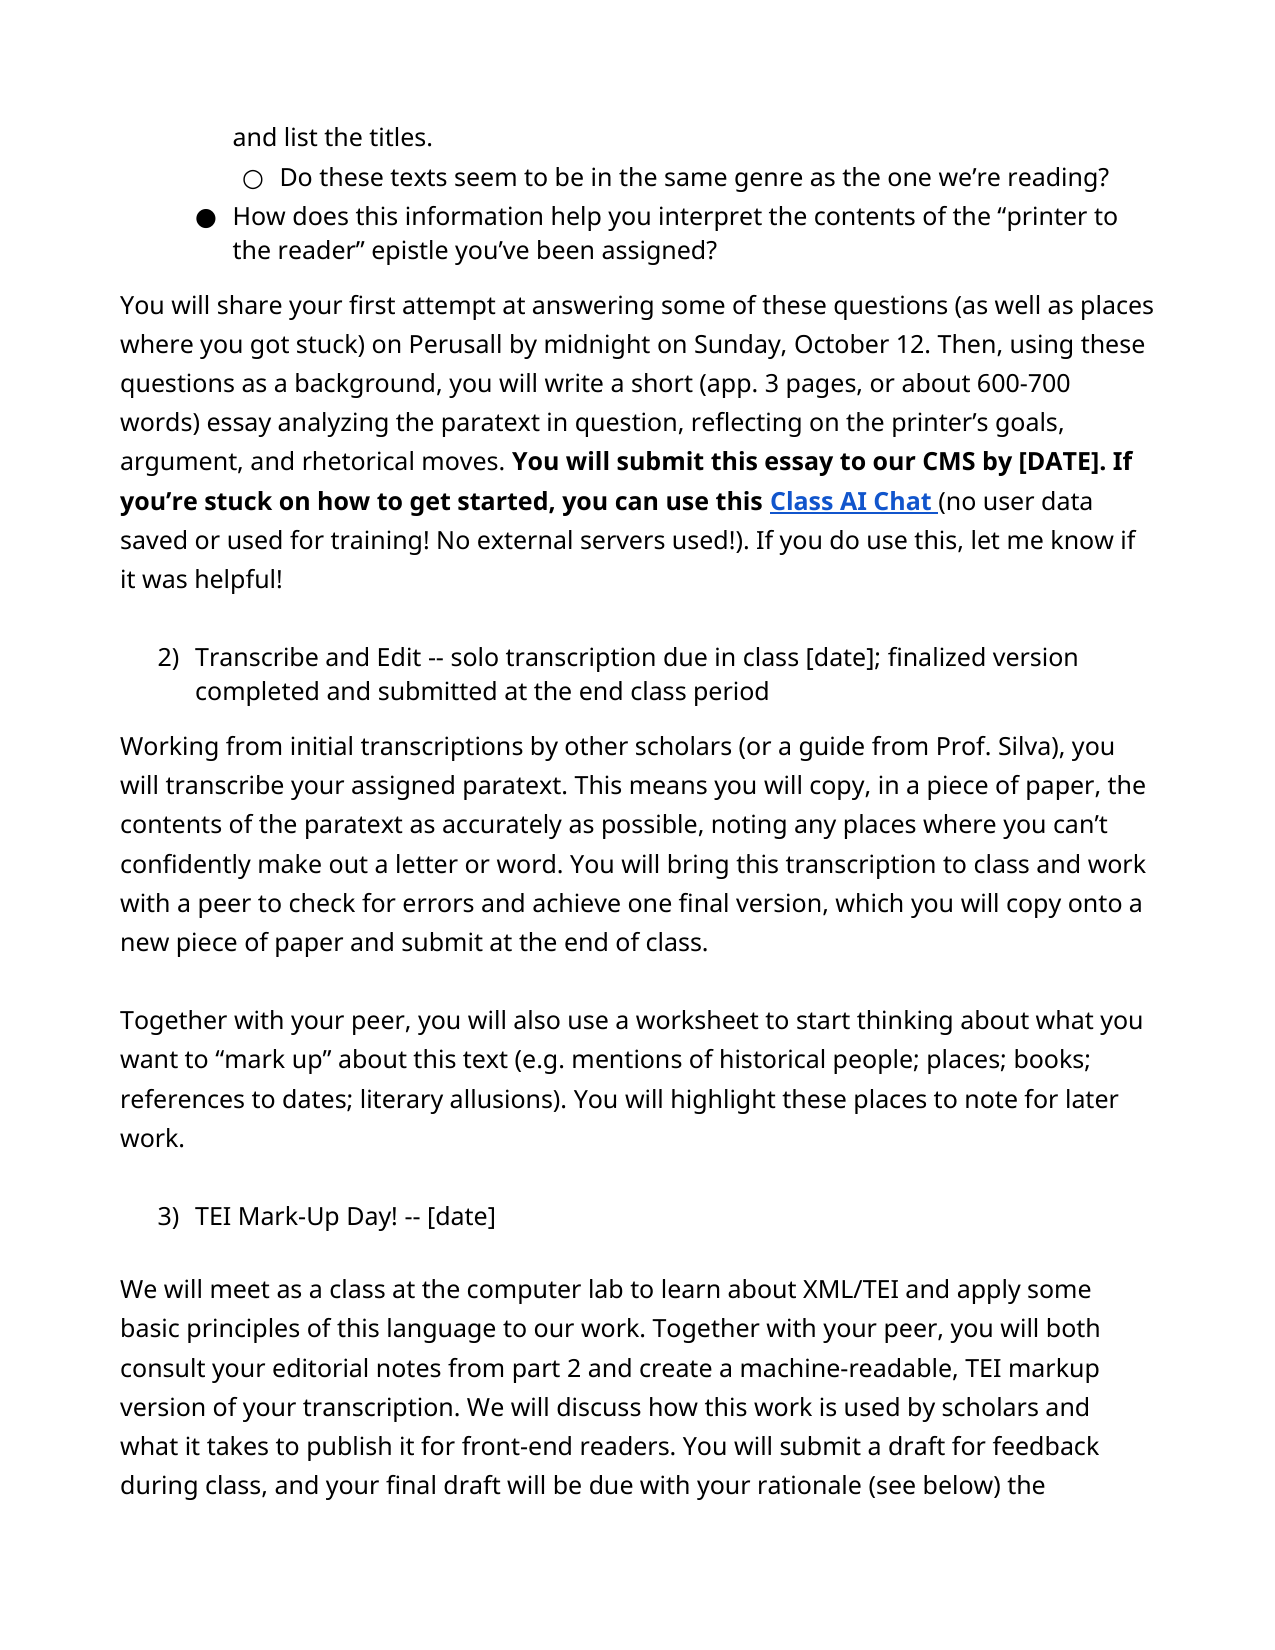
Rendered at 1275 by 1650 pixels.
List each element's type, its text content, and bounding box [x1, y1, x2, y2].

text Working from initial transcriptions by other scholars (or a guide from Prof. Silva), you will transcribe your assigned paratext. This means you will copy, in a piece of paper, the contents of the paratext as accurately as possible, noting any places where you can’t confidently make out a letter or word. You will bring this transcription to class and work with a peer to check for errors and achieve one final version, which you will copy onto a new piece of paper and submit at the end of class. [120, 729, 1155, 959]
text We will meet as a class at the computer lab to learn about XML/TEI and apply some basic principles of this language to our work. Together with your peer, you will both consult your editorial notes from part 2 and create a machine-readable, TEI markup version of your transcription. We will discuss how this work is used by scholars and what it takes to publish it for front-end readers. You will submit a draft for feedback during class, and your final draft will be due with your rationale (see below) the [120, 1272, 1155, 1502]
subtitle TEI Mark-Up Day! -- [date] [157, 1199, 1155, 1233]
text Together with your peer, you will also use a worksheet to start thinking about what you want to “mark up” about this text (e.g. mentions of historical people; places; books; references to dates; literary allusions). You will highlight these places to note for later work. [120, 1003, 1155, 1154]
list and list the titles. [195, 120, 1155, 154]
text You will share your first attempt at answering some of these questions (as well as places where you got stuck) on Perusall by midnight on Sunday, October 12. Then, using these questions as a background, you will write a short (app. 3 pages, or about 600-700 words) essay analyzing the paratext in question, reflecting on the printer’s goals, argument, and rhetorical moves. You will submit this essay to our CMS by [DATE]. If you’re stuck on how to get started, you can use this Class AI Chat (no user data saved or used for training! No external servers used!). If you do use this, let me know if it was helpful! [120, 287, 1155, 596]
list How does this information help you interpret the contents of the “printer to the reader” epistle you’ve been assigned? [195, 198, 1155, 266]
subtitle Transcribe and Edit -- solo transcription due in class [date]; finalized version completed and submitted at the end class period [157, 640, 1155, 708]
list Do these texts seem to be in the same genre as the one we’re reading? [242, 159, 1155, 193]
